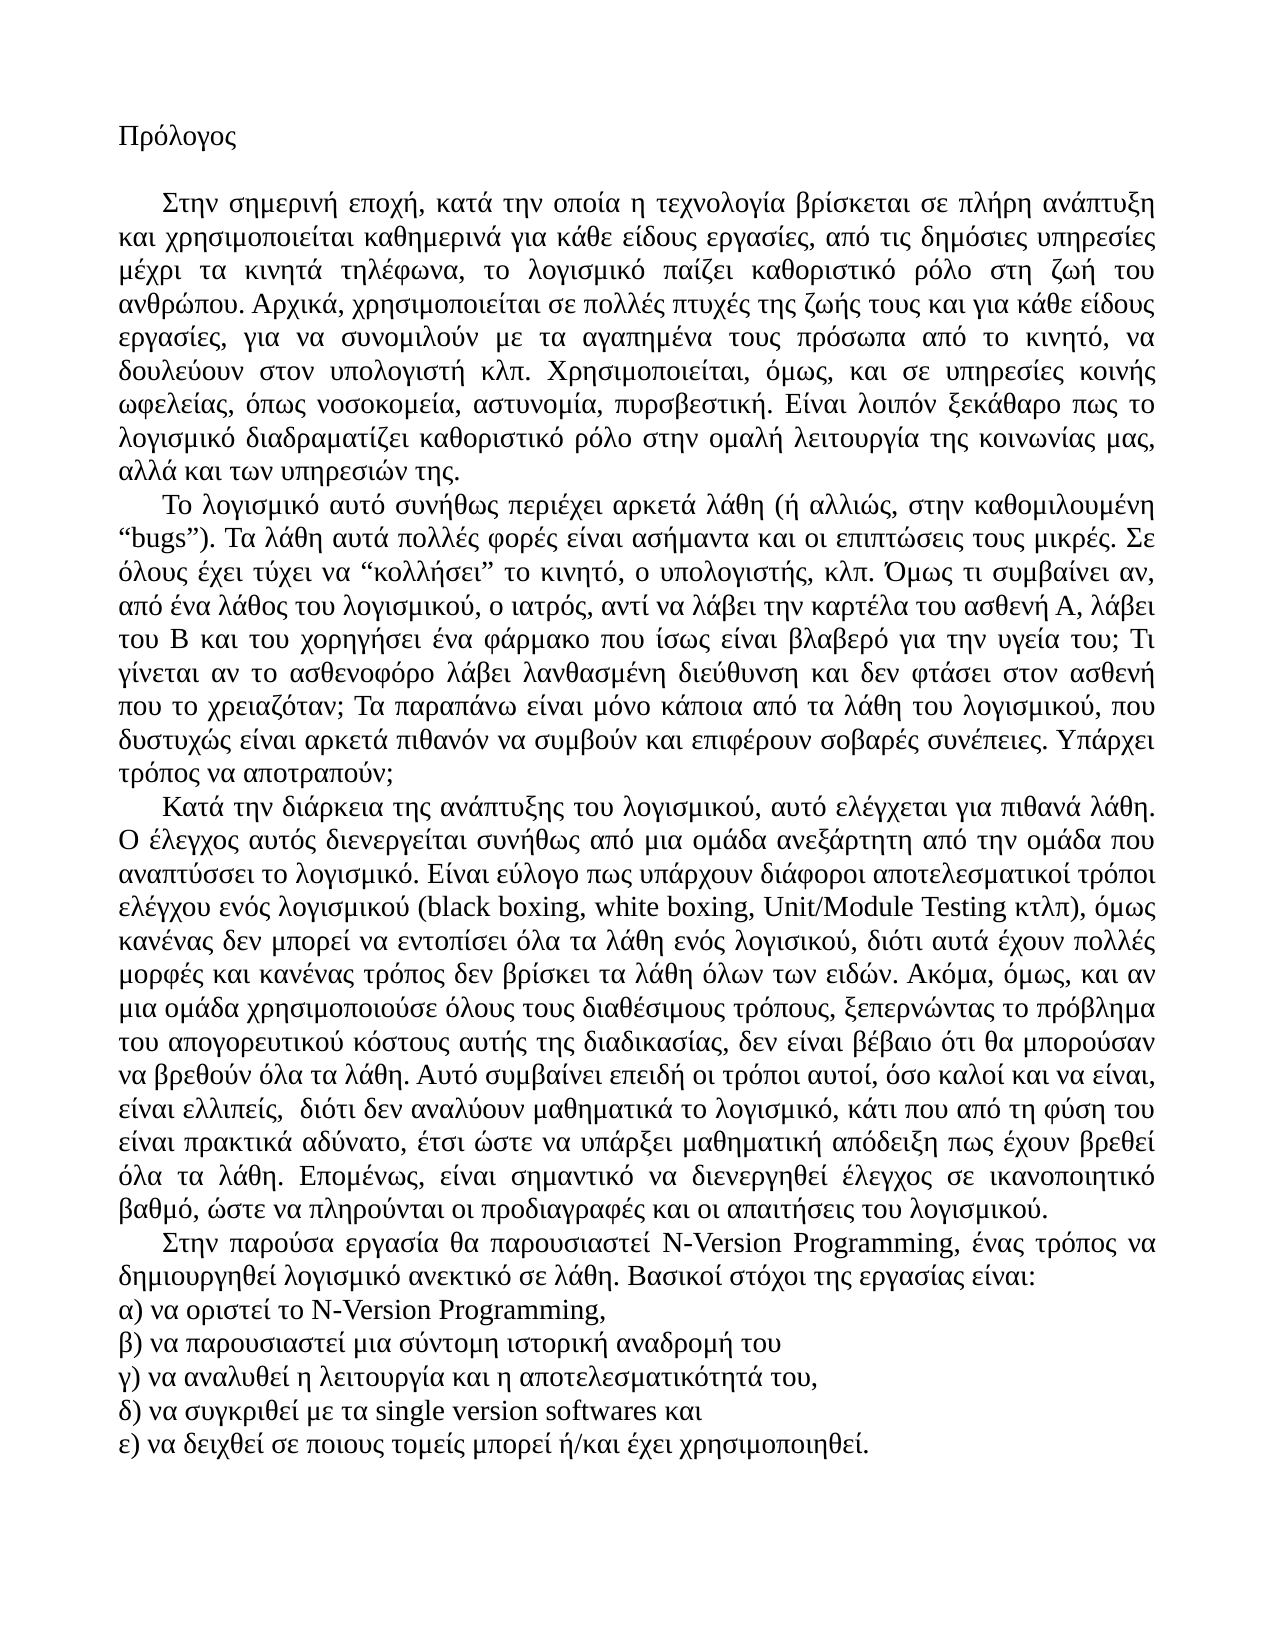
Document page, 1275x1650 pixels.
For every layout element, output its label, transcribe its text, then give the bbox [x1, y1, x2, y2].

text Κατά την διάρκεια της ανάπτυξης του λογισμικού, αυτό ελέγχεται για πιθανά λάθη. Ο έλεγχος αυτός διενεργείται συνήθως από μια ομάδα ανεξάρτητη από την ομάδα που αναπτύσσει το λογισμικό. Είναι εύλογο πως υπάρχουν διάφοροι αποτελεσματικοί τρόποι ελέγχου ενός λογισμικού (black boxing, white boxing, Unit/Module Testing κτλπ), όμως κανένας δεν μπορεί να εντοπίσει όλα τα λάθη ενός λογισικού, διότι αυτά έχουν πολλές μορφές και κανένας τρόπος δεν βρίσκει τα λάθη όλων των ειδών. Ακόμα, όμως, και αν μια ομάδα χρησιμοποιούσε όλους τους διαθέσιμους τρόπους, ξεπερνώντας το πρόβλημα του απογορευτικού κόστους αυτής της διαδικασίας, δεν είναι βέβαιο ότι θα μπορούσαν να βρεθούν όλα τα λάθη. Αυτό συμβαίνει επειδή οι τρόποι αυτοί, όσο καλοί και να είναι, είναι ελλιπείς, διότι δεν αναλύουν μαθηματικά το λογισμικό, κάτι που από τη φύση του είναι πρακτικά αδύνατο, έτσι ώστε να υπάρξει μαθηματική απόδειξη πως έχουν βρεθεί όλα τα λάθη. Επομένως, είναι σημαντικό να διενεργηθεί έλεγχος σε ικανοποιητικό βαθμό, ώστε να πληρούνται οι προδιαγραφές και οι απαιτήσεις του λογισμικού. [118, 789, 1157, 1225]
text β) να παρουσιαστεί μια σύντομη ιστορική αναδρομή του [118, 1326, 1157, 1359]
text α) να οριστεί το N-Version Programming, [118, 1292, 1157, 1326]
text Πρόλογος [118, 118, 1157, 152]
text ε) να δειχθεί σε ποιους τομείς μπορεί ή/και έχει χρησιμοποιηθεί. [118, 1426, 1157, 1460]
text Στην παρούσα εργασία θα παρουσιαστεί N-Version Programming, ένας τρόπος να δημιουργηθεί λογισμικό ανεκτικό σε λάθη. Βασικοί στόχοι της εργασίας είναι: [118, 1225, 1157, 1292]
text Στην σημερινή εποχή, κατά την οποία η τεχνολογία βρίσκεται σε πλήρη ανάπτυξη και χρησιμοποιείται καθημερινά για κάθε είδους εργασίες, από τις δημόσιες υπηρεσίες μέχρι τα κινητά τηλέφωνα, το λογισμικό παίζει καθοριστικό ρόλο στη ζωή του ανθρώπου. Αρχικά, χρησιμοποιείται σε πολλές πτυχές της ζωής τους και για κάθε είδους εργασίες, για να συνομιλούν με τα αγαπημένα τους πρόσωπα από το κινητό, να δουλεύουν στον υπολογιστή κλπ. Χρησιμοποιείται, όμως, και σε υπηρεσίες κοινής ωφελείας, όπως νοσοκομεία, αστυνομία, πυρσβεστική. Είναι λοιπόν ξεκάθαρο πως το λογισμικό διαδραματίζει καθοριστικό ρόλο στην ομαλή λειτουργία της κοινωνίας μας, αλλά και των υπηρεσιών της. [118, 185, 1157, 487]
text γ) να αναλυθεί η λειτουργία και η αποτελεσματικότητά του, [118, 1359, 1157, 1393]
text δ) να συγκριθεί με τα single version softwares και [118, 1393, 1157, 1426]
text Το λογισμικό αυτό συνήθως περιέχει αρκετά λάθη (ή αλλιώς, στην καθομιλουμένη “bugs”). Τα λάθη αυτά πολλές φορές είναι ασήμαντα και οι επιπτώσεις τους μικρές. Σε όλους έχει τύχει να “κολλήσει” το κινητό, ο υπολογιστής, κλπ. Όμως τι συμβαίνει αν, από ένα λάθος του λογισμικού, ο ιατρός, αντί να λάβει την καρτέλα του ασθενή Α, λάβει του Β και του χορηγήσει ένα φάρμακο που ίσως είναι βλαβερό για την υγεία του; Τι γίνεται αν το ασθενοφόρο λάβει λανθασμένη διεύθυνση και δεν φτάσει στον ασθενή που το χρειαζόταν; Τα παραπάνω είναι μόνο κάποια από τα λάθη του λογισμικού, που δυστυχώς είναι αρκετά πιθανόν να συμβούν και επιφέρουν σοβαρές συνέπειες. Υπάρχει τρόπος να αποτραπούν; [118, 487, 1157, 789]
